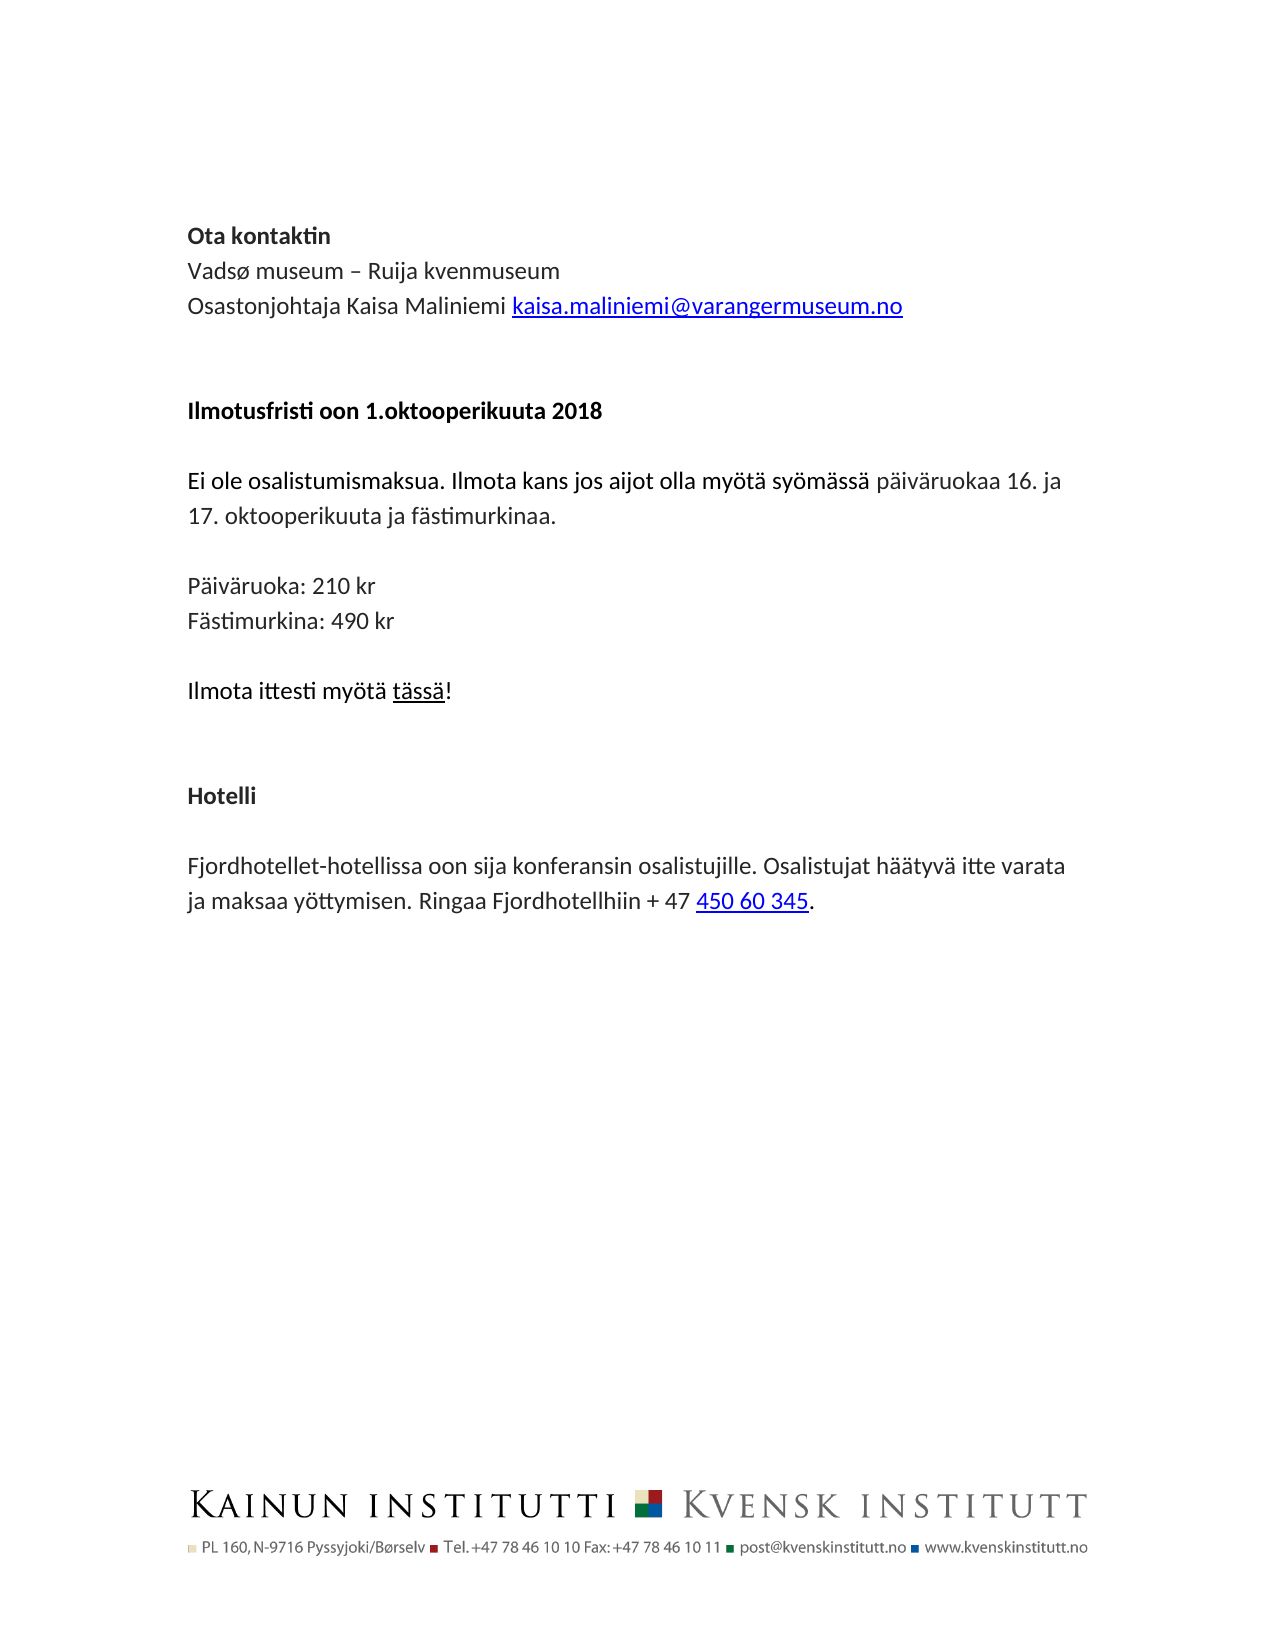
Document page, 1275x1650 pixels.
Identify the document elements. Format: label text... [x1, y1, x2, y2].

text Vadsø museum – Ruija kvenmuseum [187, 255, 1087, 286]
text Fästimurkina: 490 kr [187, 605, 1087, 636]
text Ota kontaktin [187, 220, 1087, 251]
text Osastonjohtaja Kaisa Maliniemi kaisa.maliniemi@varangermuseum.no [187, 290, 1087, 321]
text Päiväruoka: 210 kr [187, 570, 1087, 601]
picture [187, 1490, 1088, 1558]
text Ilmota ittesti myötä tässä! [187, 675, 1087, 706]
text Ei ole osalistumismaksua. Ilmota kans jos aijot olla myötä syömässä päiväruokaa 16. ja 17. oktooperikuuta ja fästimurkinaa. [187, 465, 1087, 531]
text Hotelli [187, 780, 1087, 811]
text Fjordhotellet-hotellissa oon sija konferansin osalistujille. Osalistujat häätyvä itte varata ja maksaa yöttymisen. Ringaa Fjordhotellhiin + 47 450 60 345. [187, 850, 1087, 916]
text Ilmotusfristi oon 1.oktooperikuuta 2018 [187, 395, 1087, 426]
